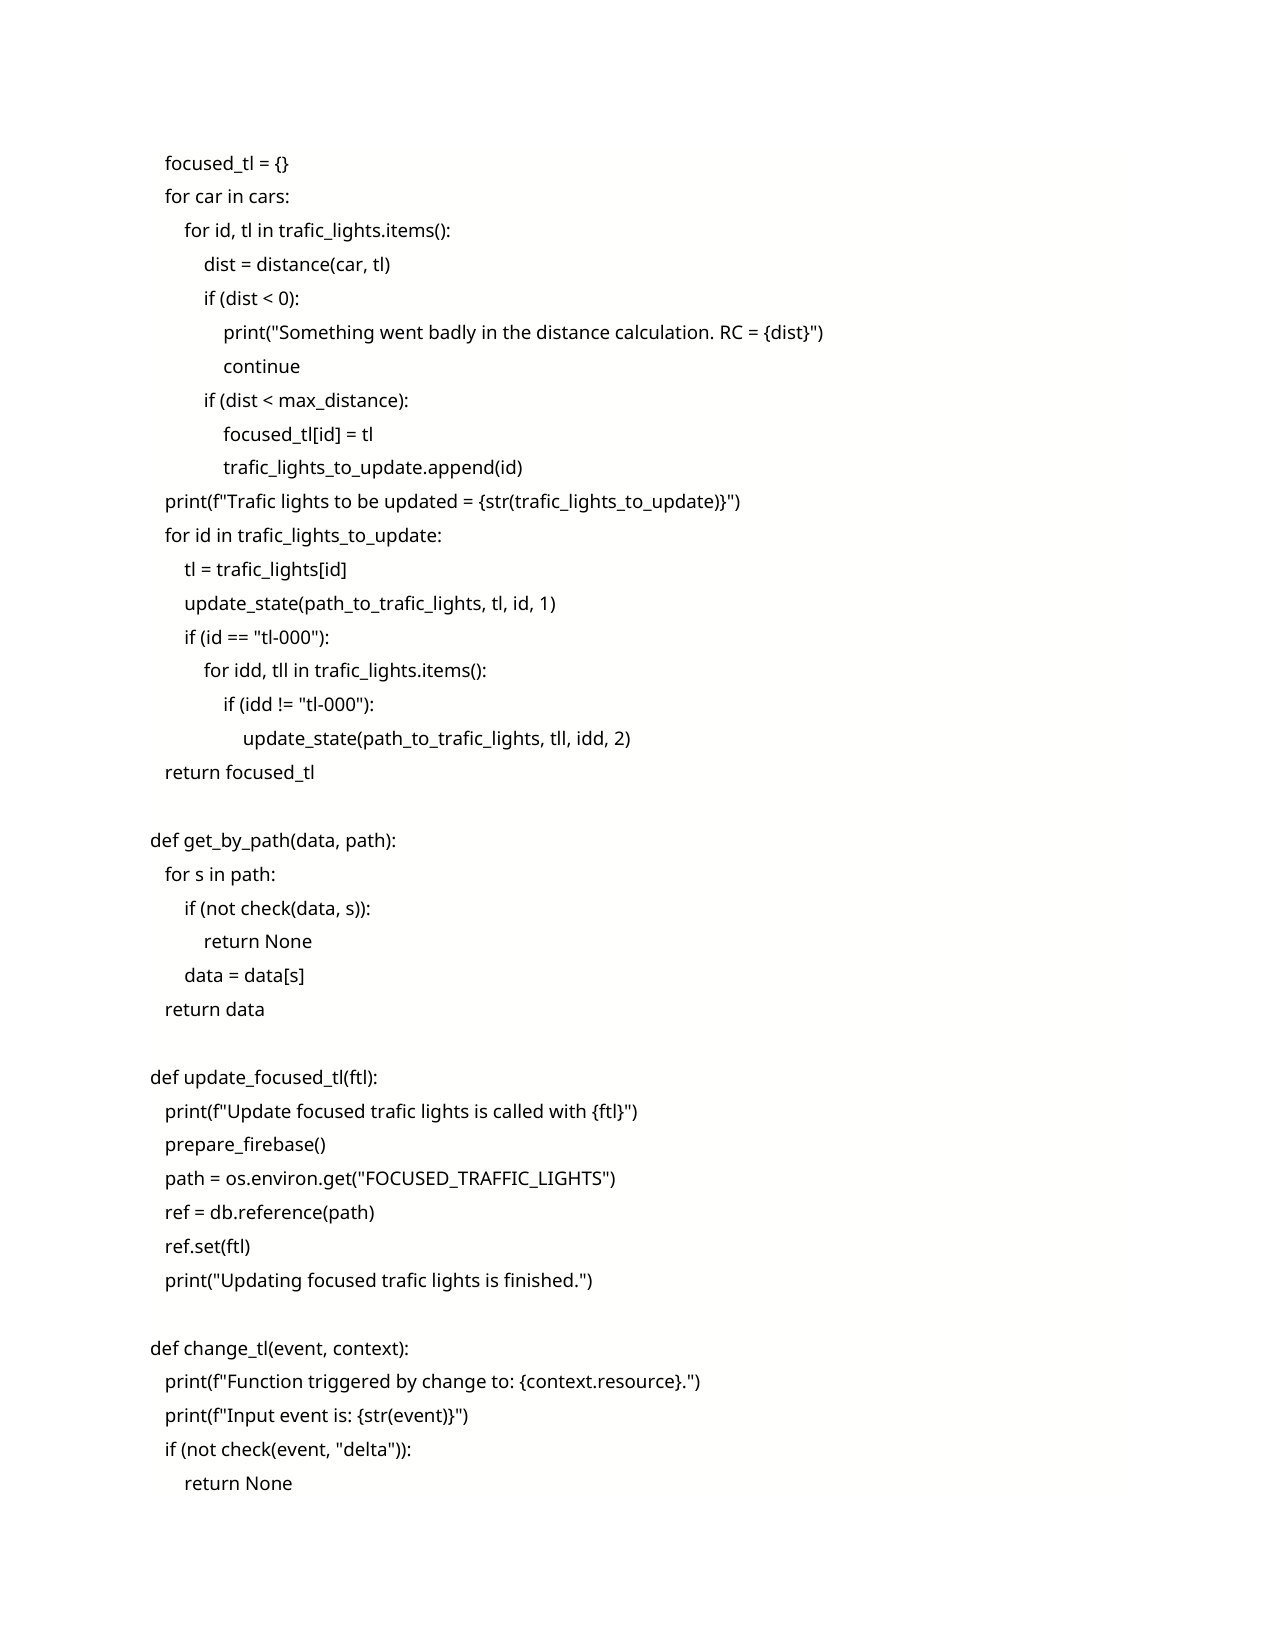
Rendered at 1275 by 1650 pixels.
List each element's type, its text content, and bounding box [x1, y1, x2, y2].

text ref = db.reference(path) [150, 1199, 1125, 1225]
text tl = trafic_lights[id] [150, 556, 1125, 582]
text return None [150, 929, 1125, 954]
text data = data[s] [150, 962, 1125, 988]
text return None [150, 1470, 1125, 1496]
text ref.set(ftl) [150, 1233, 1125, 1259]
text print("Updating focused trafic lights is finished.") [150, 1267, 1125, 1293]
text for car in cars: [150, 184, 1125, 209]
text if (idd != "tl-000"): [150, 692, 1125, 717]
text for id in trafic_lights_to_update: [150, 522, 1125, 548]
text print(f"Input event is: {str(event)}") [150, 1403, 1125, 1428]
text update_state(path_to_trafic_lights, tl, id, 1) [150, 590, 1125, 616]
text def change_tl(event, context): [150, 1335, 1125, 1360]
text if (dist < max_distance): [150, 387, 1125, 412]
text def update_focused_tl(ftl): [150, 1064, 1125, 1089]
text print("Something went badly in the distance calculation. RC = {dist}") [150, 319, 1125, 345]
text return focused_tl [150, 759, 1125, 785]
text if (id == "tl-000"): [150, 624, 1125, 649]
text return data [150, 996, 1125, 1022]
text continue [150, 353, 1125, 379]
text if (not check(event, "delta")): [150, 1436, 1125, 1462]
text focused_tl[id] = tl [150, 421, 1125, 446]
text for id, tl in trafic_lights.items(): [150, 218, 1125, 243]
text for idd, tll in trafic_lights.items(): [150, 658, 1125, 683]
text print(f"Function triggered by change to: {context.resource}.") [150, 1369, 1125, 1394]
text update_state(path_to_trafic_lights, tll, idd, 2) [150, 726, 1125, 751]
text path = os.environ.get("FOCUSED_TRAFFIC_LIGHTS") [150, 1166, 1125, 1191]
text if (dist < 0): [150, 285, 1125, 311]
text print(f"Trafic lights to be updated = {str(trafic_lights_to_update)}") [150, 488, 1125, 514]
text trafic_lights_to_update.append(id) [150, 455, 1125, 480]
text for s in path: [150, 861, 1125, 886]
text focused_tl = {} [150, 150, 1125, 176]
text prepare_firebase() [150, 1132, 1125, 1157]
text print(f"Update focused trafic lights is called with {ftl}") [150, 1098, 1125, 1123]
text dist = distance(car, tl) [150, 252, 1125, 277]
text if (not check(data, s)): [150, 895, 1125, 920]
text def get_by_path(data, path): [150, 827, 1125, 853]
